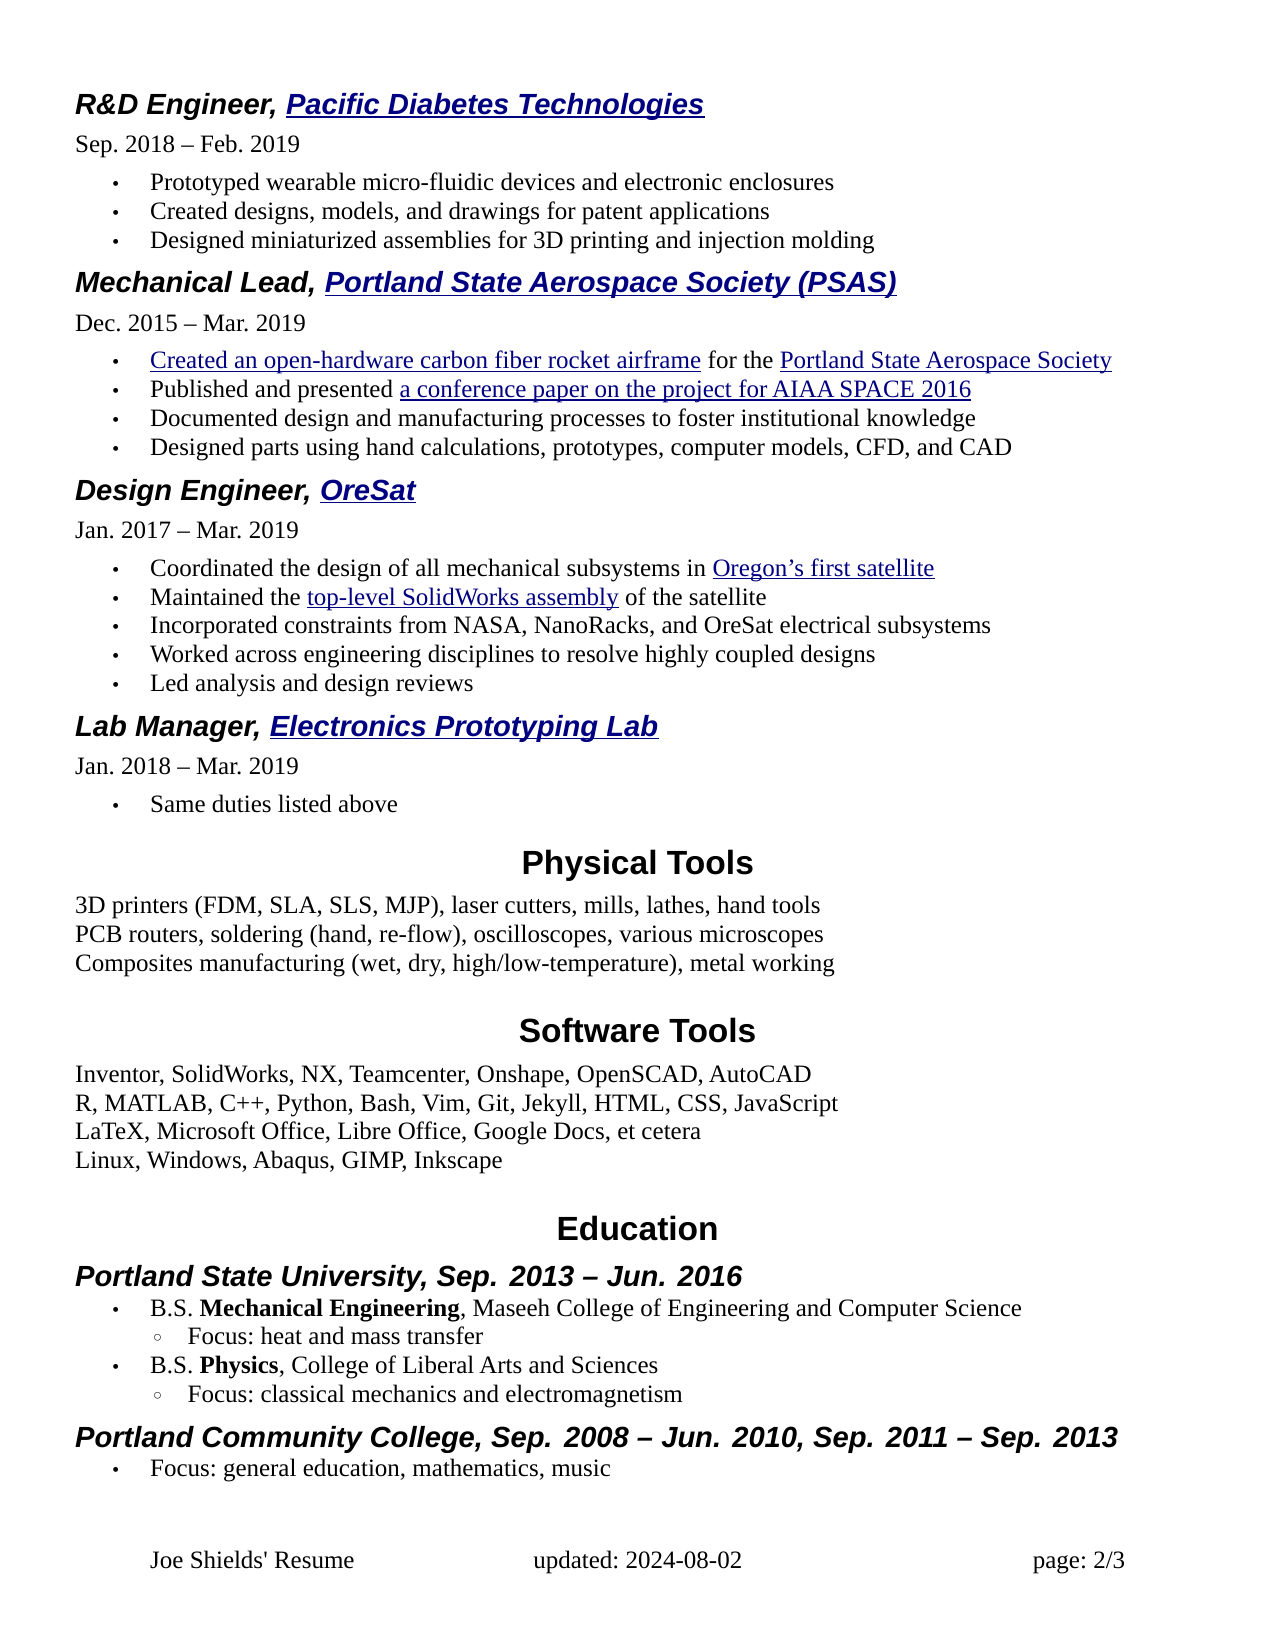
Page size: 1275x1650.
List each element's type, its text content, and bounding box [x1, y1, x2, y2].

list Published and presented a conference paper on the project for AIAA SPACE 2016 [112, 374, 1200, 403]
subtitle Lab Manager, Electronics Prototyping Lab [75, 708, 1200, 742]
text Jan. 2017 – Mar. 2019 [75, 515, 1200, 544]
list Led analysis and design reviews [112, 668, 1200, 697]
list Worked across engineering disciplines to resolve highly coupled designs [112, 639, 1200, 668]
subtitle Mechanical Lead, Portland State Aerospace Society (PSAS) [75, 265, 1200, 299]
list B.S. Mechanical Engineering, Maseeh College of Engineering and Computer Science [112, 1293, 1200, 1321]
list B.S. Physics, College of Liberal Arts and Sciences [112, 1350, 1200, 1379]
list Incorporated constraints from NASA, NanoRacks, and OreSat electrical subsystems [112, 610, 1200, 639]
list Designed miniaturized assemblies for 3D printing and injection molding [112, 225, 1200, 253]
subtitle Physical Tools [75, 843, 1200, 882]
subtitle Portland State University, Sep. 2013 – Jun. 2016 [75, 1259, 1200, 1293]
list Maintained the top-level SolidWorks assembly of the satellite [112, 582, 1200, 610]
list Focus: heat and mass transfer [150, 1321, 1200, 1350]
list Focus: general education, mathematics, music [112, 1453, 1200, 1482]
subtitle R&D Engineer, Pacific Diabetes Technologies [75, 87, 1200, 121]
list Coordinated the design of all mechanical subsystems in Oregon’s first satellite [112, 553, 1200, 582]
subtitle Education [75, 1208, 1200, 1247]
text Inventor, SolidWorks, NX, Teamcenter, Onshape, OpenSCAD, AutoCAD R, MATLAB, C++, Python, Bash, Vim, Git, Jekyll, HTML, CSS, JavaScript LaTeX, Microsoft Office, Libre Office, Google Docs, et cetera Linux, Windows, Abaqus, GIMP, Inkscape [75, 1059, 1200, 1174]
list Documented design and manufacturing processes to foster institutional knowledge [112, 403, 1200, 432]
list Same duties listed above [112, 789, 1200, 817]
subtitle Design Engineer, OreSat [75, 473, 1200, 506]
list Created an open-hardware carbon fiber rocket airframe for the Portland State Aerospace Society [112, 346, 1200, 374]
list Focus: classical mechanics and electromagnetism [150, 1379, 1200, 1408]
text Dec. 2015 – Mar. 2019 [75, 308, 1200, 337]
subtitle Software Tools [75, 1011, 1200, 1050]
list Designed parts using hand calculations, prototypes, computer models, CFD, and CAD [112, 432, 1200, 461]
text Sep. 2018 – Feb. 2019 [75, 129, 1200, 158]
list Prototyped wearable micro-fluidic devices and electronic enclosures [112, 167, 1200, 196]
text 3D printers (FDM, SLA, SLS, MJP), laser cutters, mills, lathes, hand tools PCB routers, soldering (hand, re-flow), oscilloscopes, various microscopes Composites manufacturing (wet, dry, high/low-temperature), metal working [75, 891, 1200, 977]
subtitle Portland Community College, Sep. 2008 – Jun. 2010, Sep. 2011 – Sep. 2013 [75, 1419, 1200, 1453]
text Jan. 2018 – Mar. 2019 [75, 751, 1200, 780]
list Created designs, models, and drawings for patent applications [112, 196, 1200, 225]
